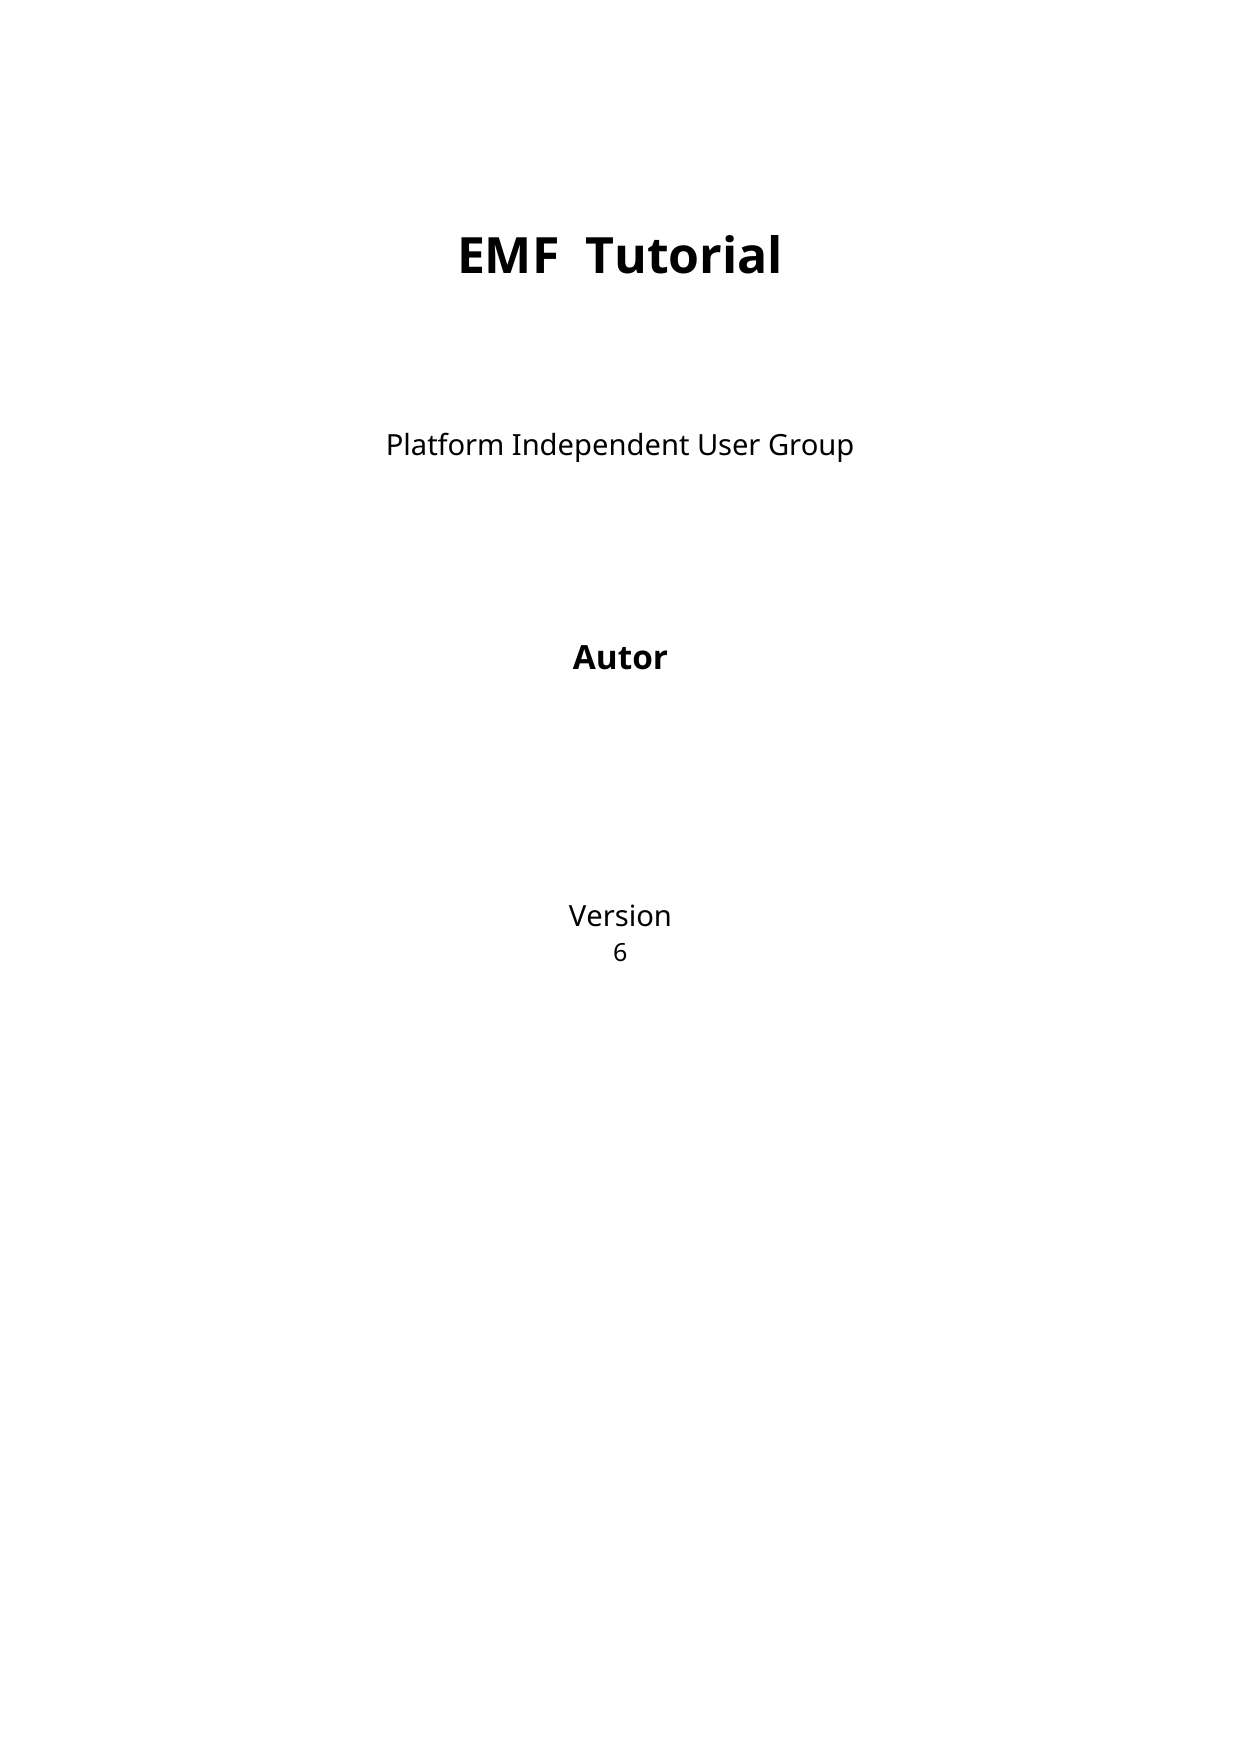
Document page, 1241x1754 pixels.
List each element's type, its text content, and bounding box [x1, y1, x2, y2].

text Platform Independent User Group [118, 424, 1122, 463]
text Version [118, 895, 1122, 934]
text Thomas Michel [118, 679, 1122, 725]
text Thomas Michel [118, 1342, 1122, 1376]
text Laufamholzstrasse 65 [118, 1376, 1122, 1410]
text Autor [118, 633, 1122, 679]
text 5 [118, 934, 1122, 968]
text 90482 Nürnberg [118, 1410, 1122, 1444]
text EMF Tutorial [118, 220, 1122, 288]
